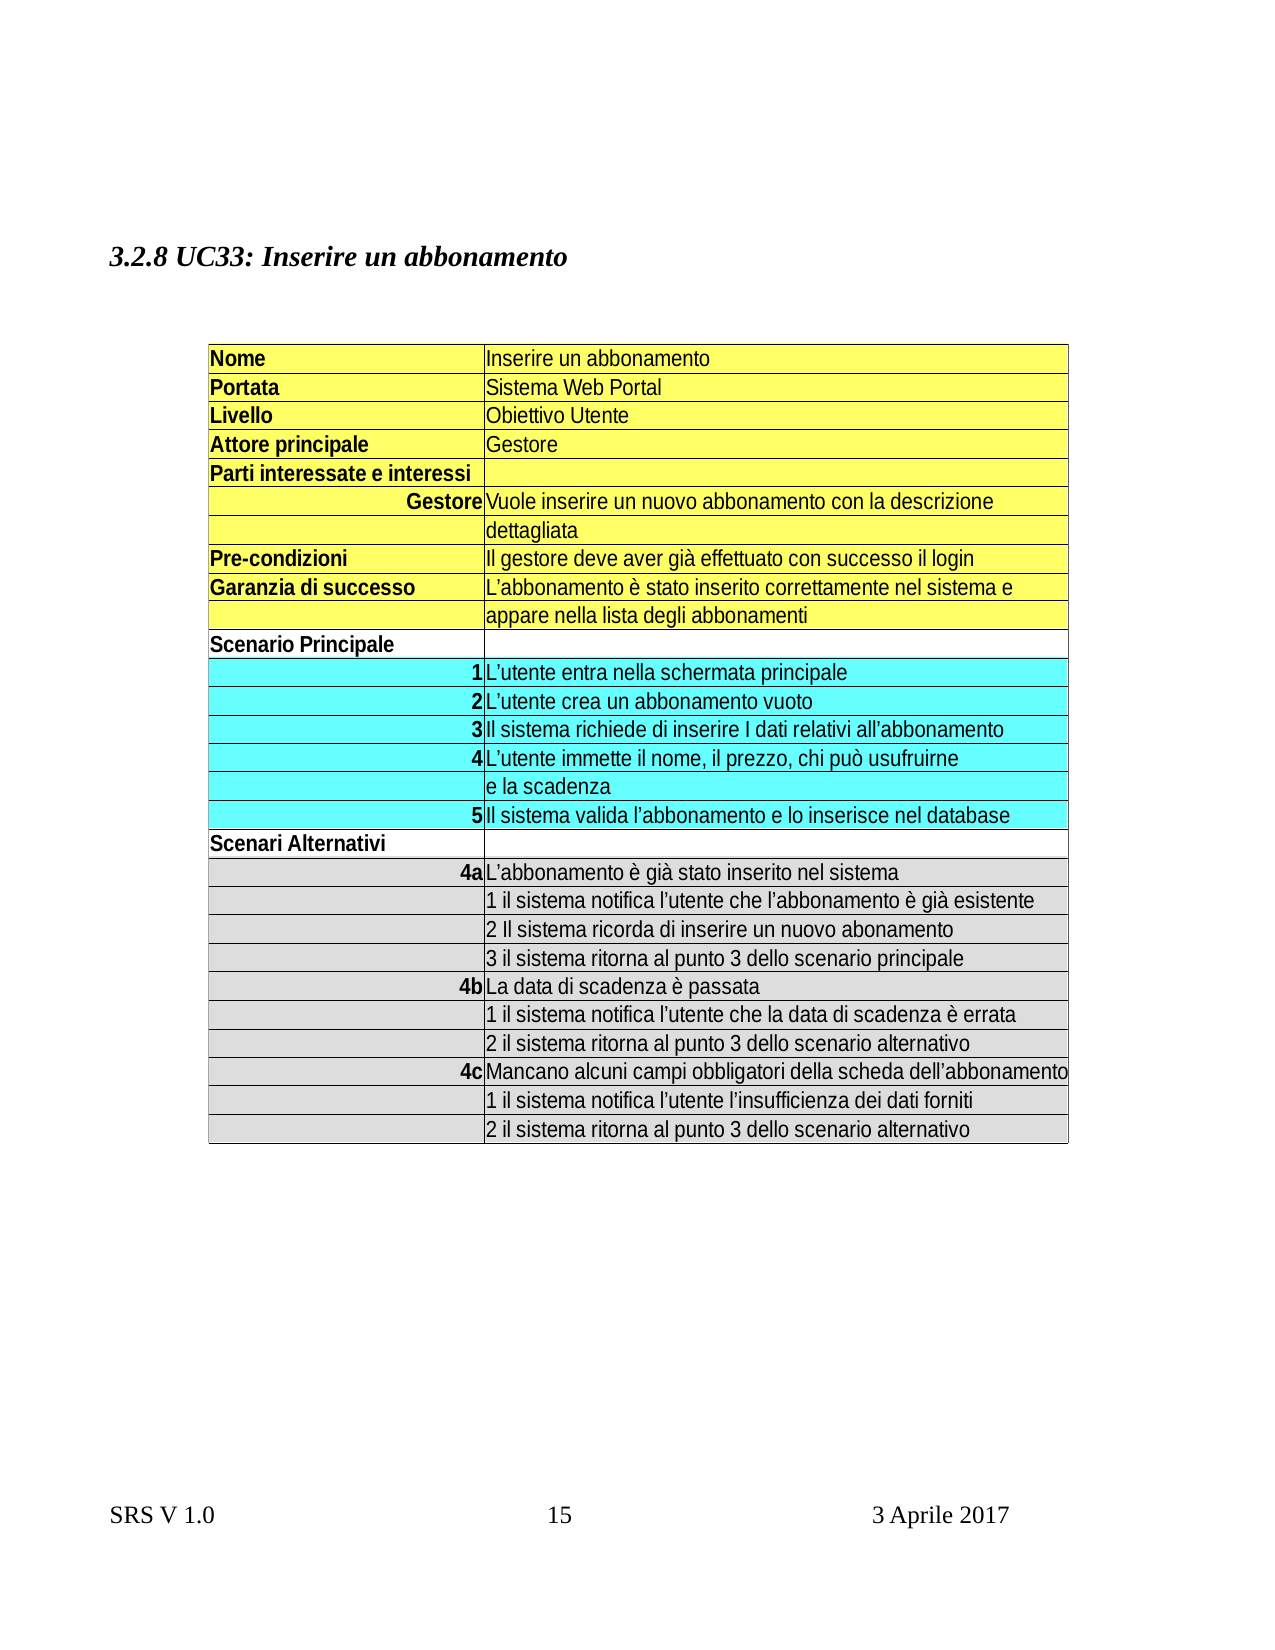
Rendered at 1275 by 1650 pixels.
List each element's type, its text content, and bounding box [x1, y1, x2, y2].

subtitle 3.2.8 UC33: Inserire un abbonamento [109, 239, 1162, 272]
